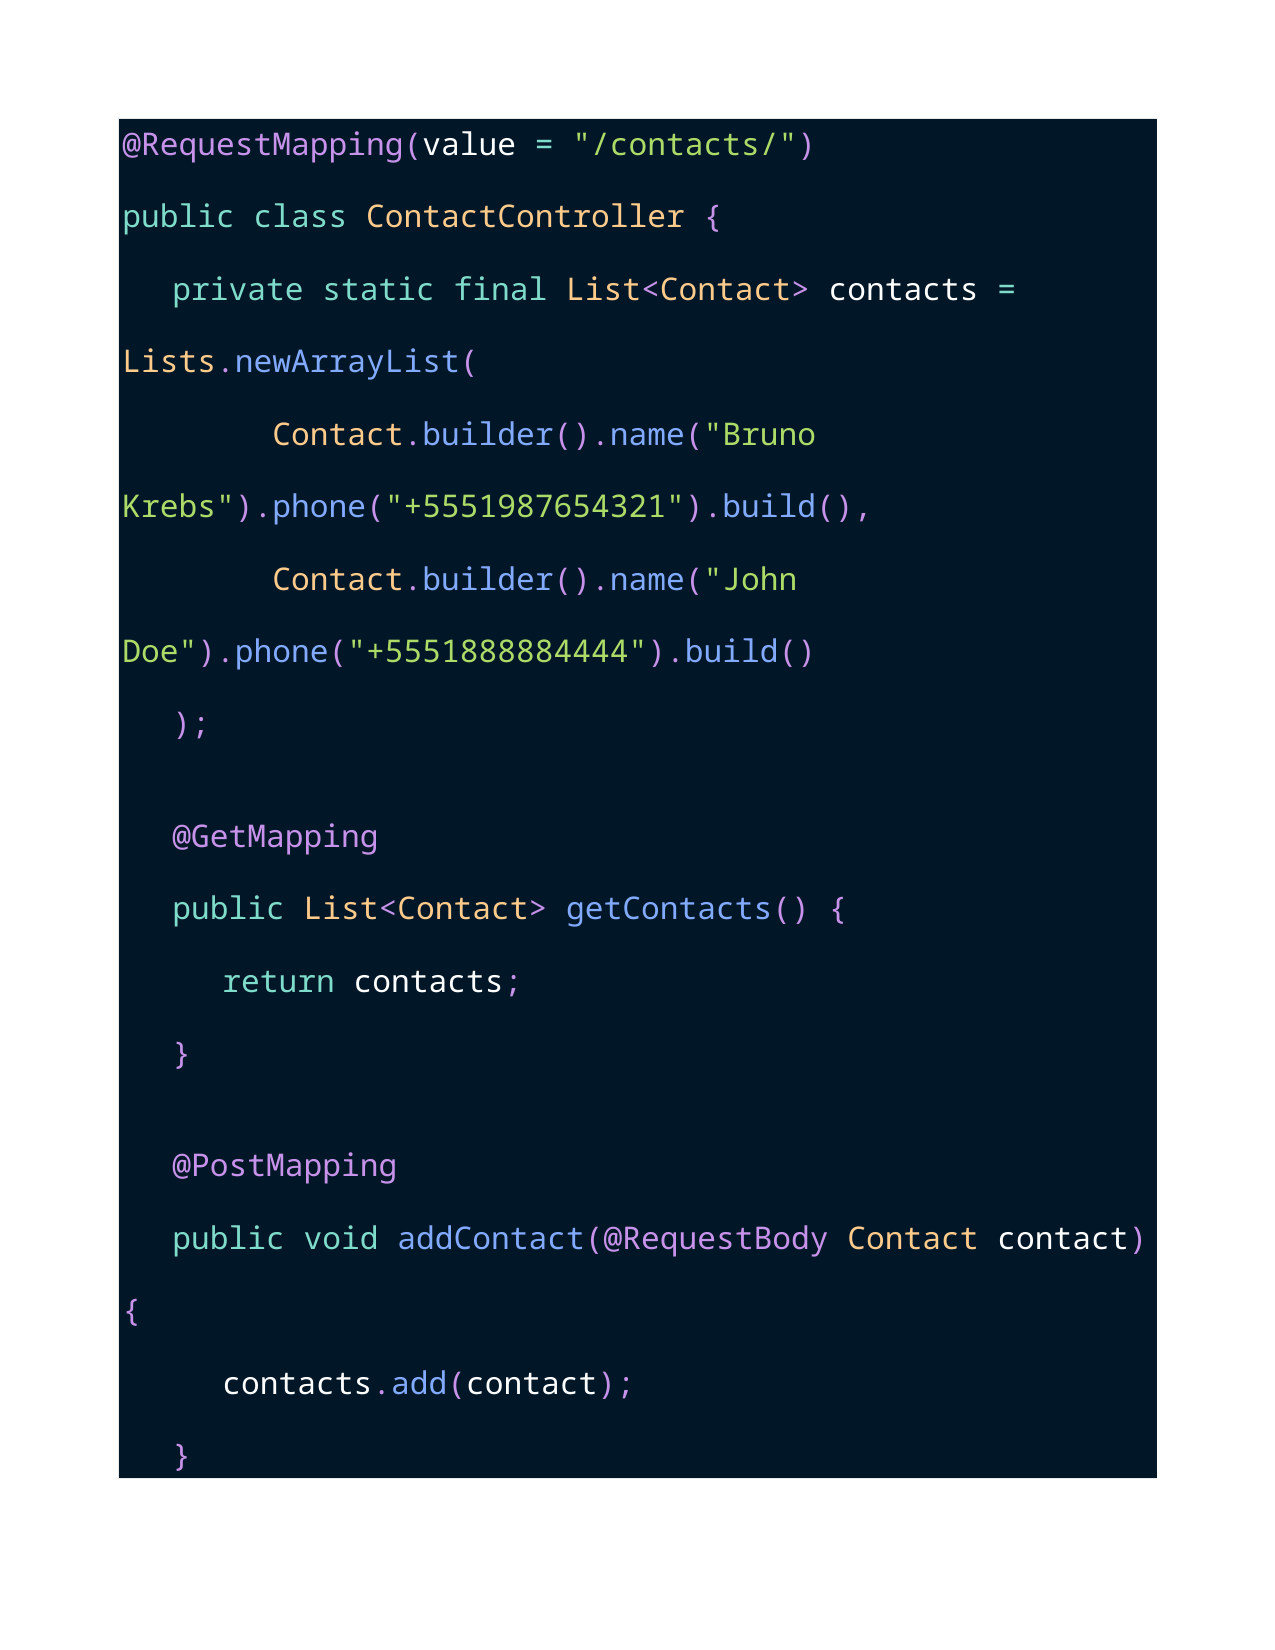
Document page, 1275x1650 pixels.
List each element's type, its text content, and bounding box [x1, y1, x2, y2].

text } [119, 1429, 1157, 1478]
text Contact.builder().name("John Doe").phone("+5551888884444").build() [119, 552, 1157, 671]
text private static final List<Contact> contacts = Lists.newArrayList( [119, 263, 1157, 382]
text public List<Contact> getContacts() { [119, 882, 1157, 929]
text public class ContactController { [119, 191, 1157, 237]
text return contacts; [119, 954, 1157, 1001]
text Contact.builder().name("Bruno Krebs").phone("+5551987654321").build(), [119, 408, 1157, 527]
text @RequestMapping(value = "/contacts/") [119, 119, 1157, 165]
text contacts.add(contact); [119, 1357, 1157, 1403]
text @GetMapping [119, 810, 1157, 856]
text } [119, 1027, 1157, 1073]
text @PostMapping [119, 1139, 1157, 1186]
text public void addContact(@RequestBody Contact contact) { [119, 1212, 1157, 1331]
text ); [119, 697, 1157, 744]
